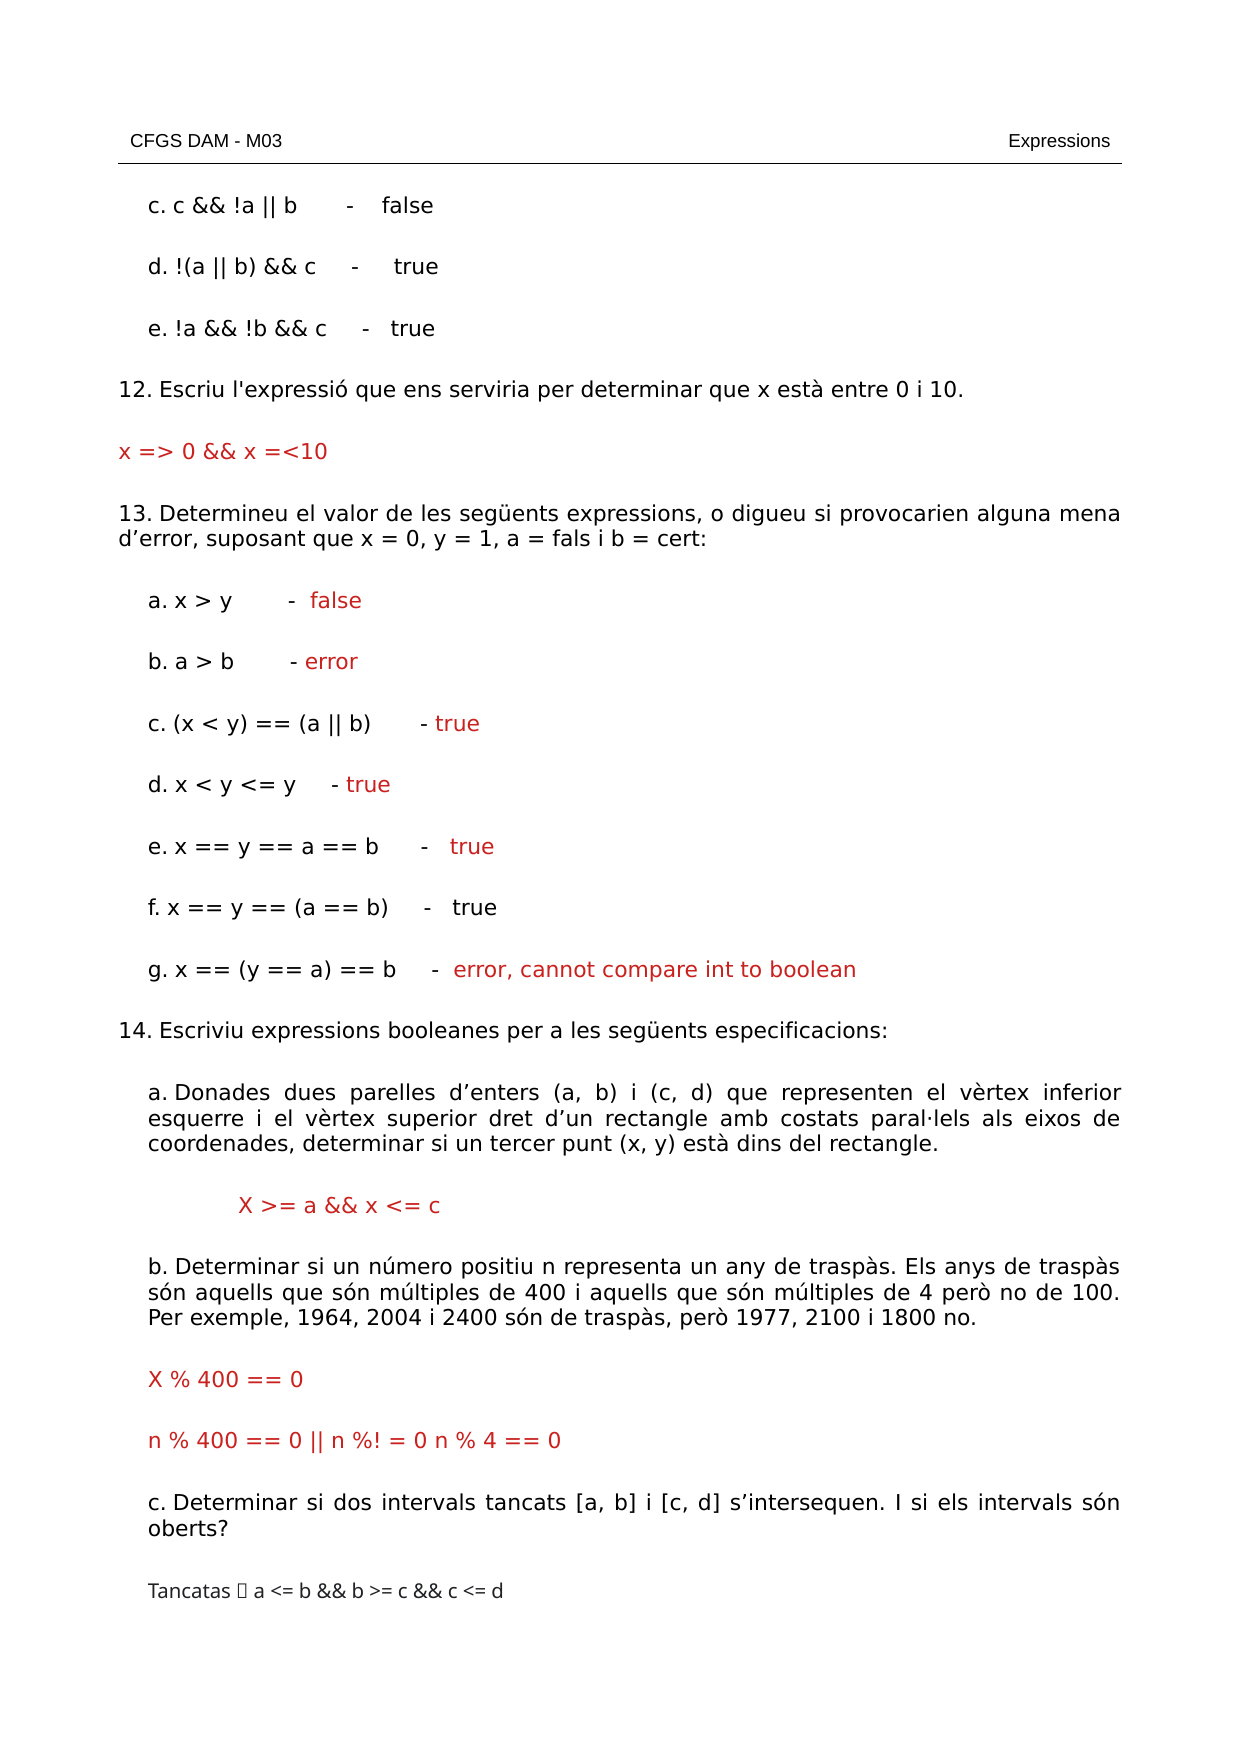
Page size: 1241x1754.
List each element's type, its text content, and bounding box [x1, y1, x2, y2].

list c && !a || b - false [118, 193, 1122, 218]
list Determinar si un número positiu n representa un any de traspàs. Els anys de traspàs són aquells que són múltiples de 400 i aquells que són múltiples de 4 però no de 100. Per exemple, 1964, 2004 i 2400 són de traspàs, però 1977, 2100 i 1800 no. [118, 1254, 1122, 1331]
list Determineu el valor de les següents expressions, o digueu si provocarien alguna mena d’error, suposant que x = 0, y = 1, a = fals i b = cert: [118, 501, 1122, 552]
list Determinar si dos intervals tancats [a, b] i [c, d] s’intersequen. I si els intervals són oberts? [118, 1490, 1122, 1541]
list x > y - false [118, 588, 1122, 613]
list (x < y) == (a || b) - true [118, 711, 1122, 736]
list X >= a && x <= c [118, 1193, 1122, 1218]
list Escriu l'expressió que ens serviria per determinar que x està entre 0 i 10. [118, 377, 1122, 403]
list !(a || b) && c - true [118, 254, 1122, 280]
list x => 0 && x =<10 [118, 439, 1122, 464]
list x == y == a == b - true [118, 834, 1122, 859]
list Tancatas  a <= b && b >= c && c <= d [118, 1577, 1122, 1605]
list Donades dues parelles d’enters (a, b) i (c, d) que representen el vèrtex inferior esquerre i el vèrtex superior dret d’un rectangle amb costats paral·lels als eixos de coordenades, determinar si un tercer punt (x, y) està dins del rectangle. [118, 1080, 1122, 1157]
list x == (y == a) == b - error, cannot compare int to boolean [118, 957, 1122, 983]
list X % 400 == 0 [118, 1367, 1122, 1392]
list a > b - error [118, 649, 1122, 675]
list Escriviu expressions booleanes per a les següents especificacions: [118, 1019, 1122, 1044]
list !a && !b && c - true [118, 316, 1122, 341]
list x < y <= y - true [118, 772, 1122, 798]
list x == y == (a == b) - true [118, 896, 1122, 921]
list n % 400 == 0 || n %! = 0 n % 4 == 0 [118, 1428, 1122, 1454]
